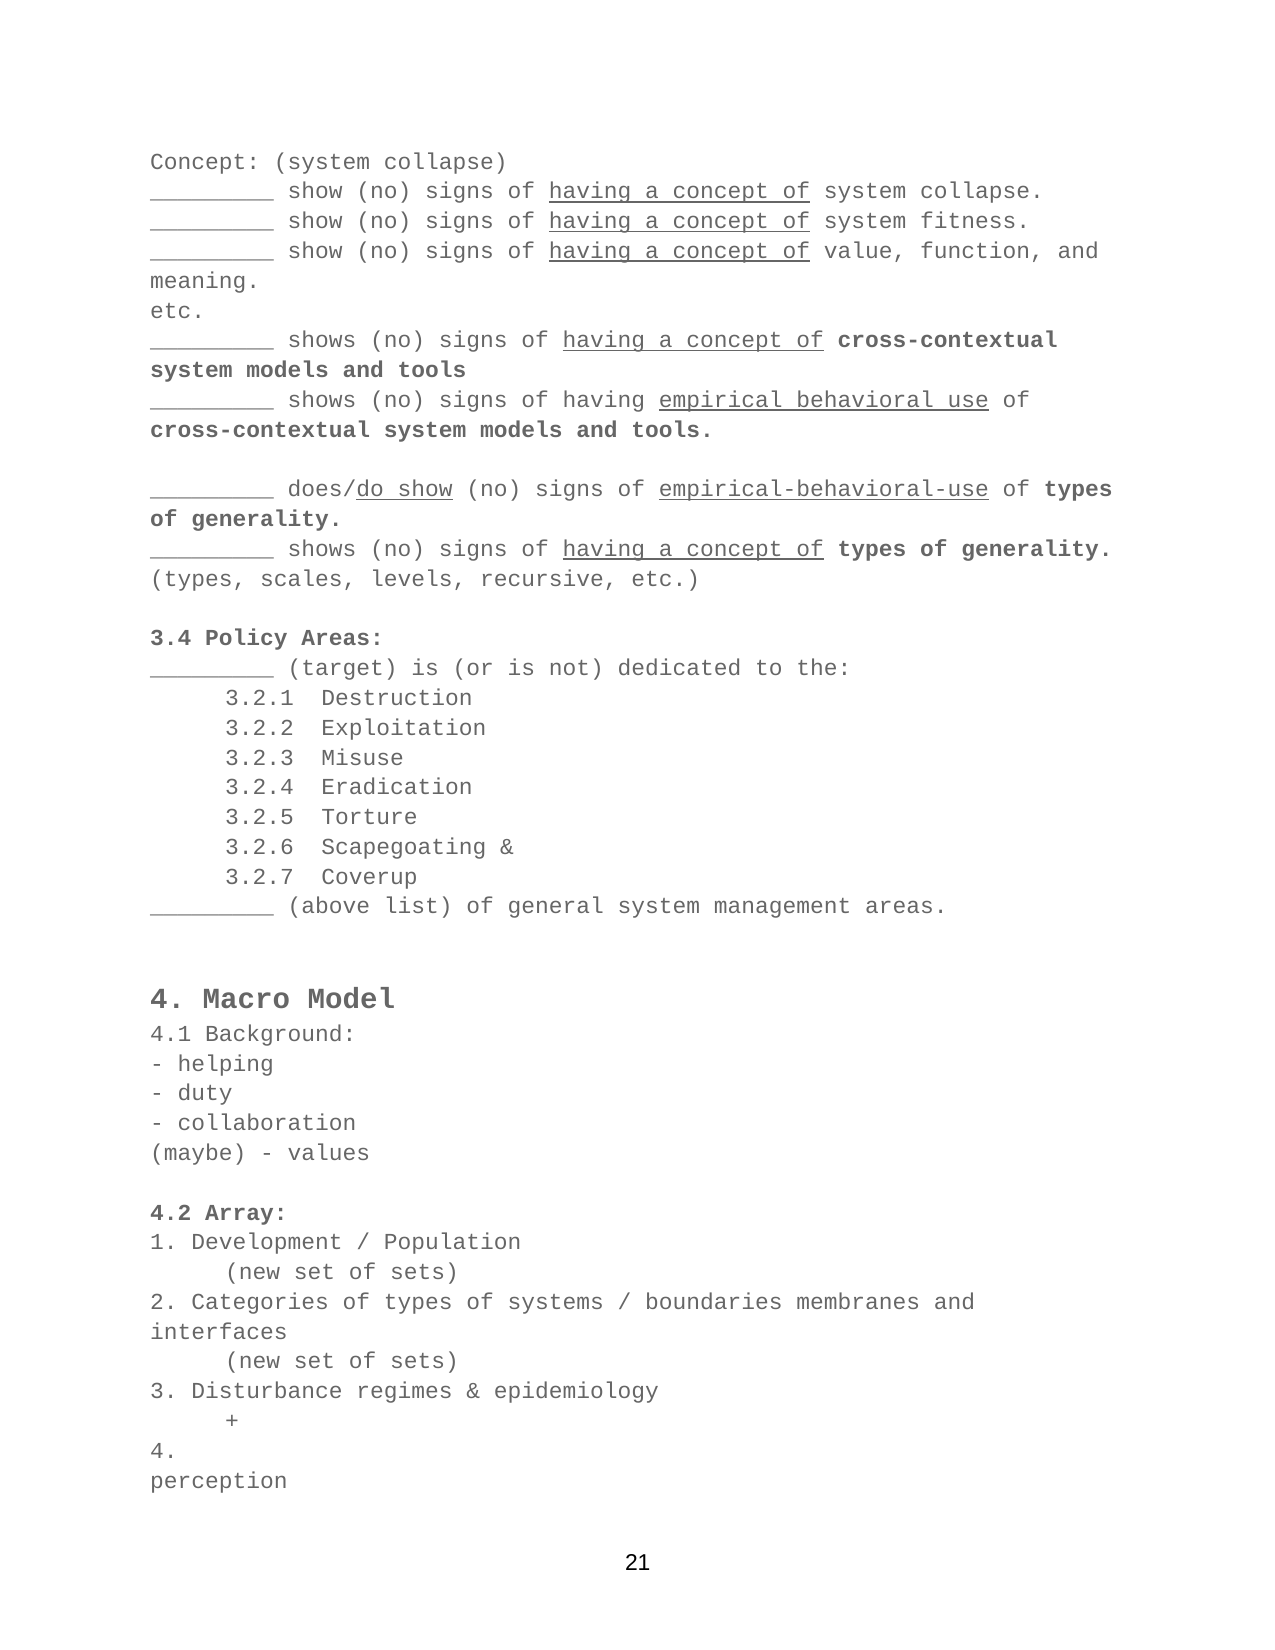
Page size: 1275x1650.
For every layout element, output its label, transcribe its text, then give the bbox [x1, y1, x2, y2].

text - helping [150, 1052, 1125, 1078]
text perception [150, 1469, 1125, 1495]
text (new set of sets) [150, 1350, 1125, 1376]
text (maybe) - values [150, 1141, 1125, 1167]
text _________ shows (no) signs of having a concept of types of generality. [150, 537, 1125, 563]
text 1. Development / Population [150, 1231, 1125, 1257]
text Concept: (system collapse) [150, 150, 1125, 176]
text 4.2 Array: [150, 1201, 1125, 1227]
text _________ does/do show (no) signs of empirical-behavioral-use of types of generality. [150, 478, 1125, 533]
text 3.2.6 Scapegoating & [225, 835, 1125, 861]
text _________ shows (no) signs of having empirical behavioral use of cross-contextual system models and tools. [150, 388, 1125, 444]
text 3.2.2 Exploitation [225, 716, 1125, 742]
text _________ show (no) signs of having a concept of system fitness. [150, 209, 1125, 236]
text _________ (target) is (or is not) dedicated to the: [150, 656, 1125, 682]
text + [150, 1409, 1125, 1435]
text _________ (above list) of general system management areas. [150, 895, 1125, 921]
text 3.2.5 Torture [225, 805, 1125, 831]
text 4.1 Background: [150, 1022, 1125, 1048]
text 4. Macro Model [150, 984, 1125, 1017]
text 3. Disturbance regimes & epidemiology [150, 1379, 1125, 1406]
text 3.2.3 Misuse [225, 746, 1125, 772]
text (types, scales, levels, recursive, etc.) [150, 567, 1125, 593]
text 3.2.1 Destruction [225, 686, 1125, 712]
text 3.2.7 Coverup [225, 865, 1125, 891]
text (new set of sets) [150, 1260, 1125, 1286]
text 3.2.4 Eradication [225, 776, 1125, 802]
text 4. [150, 1439, 1125, 1465]
text - collaboration [150, 1111, 1125, 1137]
text 3.4 Policy Areas: [150, 627, 1125, 653]
text _________ show (no) signs of having a concept of system collapse. [150, 180, 1125, 206]
text _________ shows (no) signs of having a concept of cross-contextual system models and tools [150, 329, 1125, 384]
text _________ show (no) signs of having a concept of value, function, and meaning. [150, 239, 1125, 295]
text etc. [150, 299, 1125, 325]
text - duty [150, 1082, 1125, 1108]
text 2. Categories of types of systems / boundaries membranes and interfaces [150, 1290, 1125, 1346]
